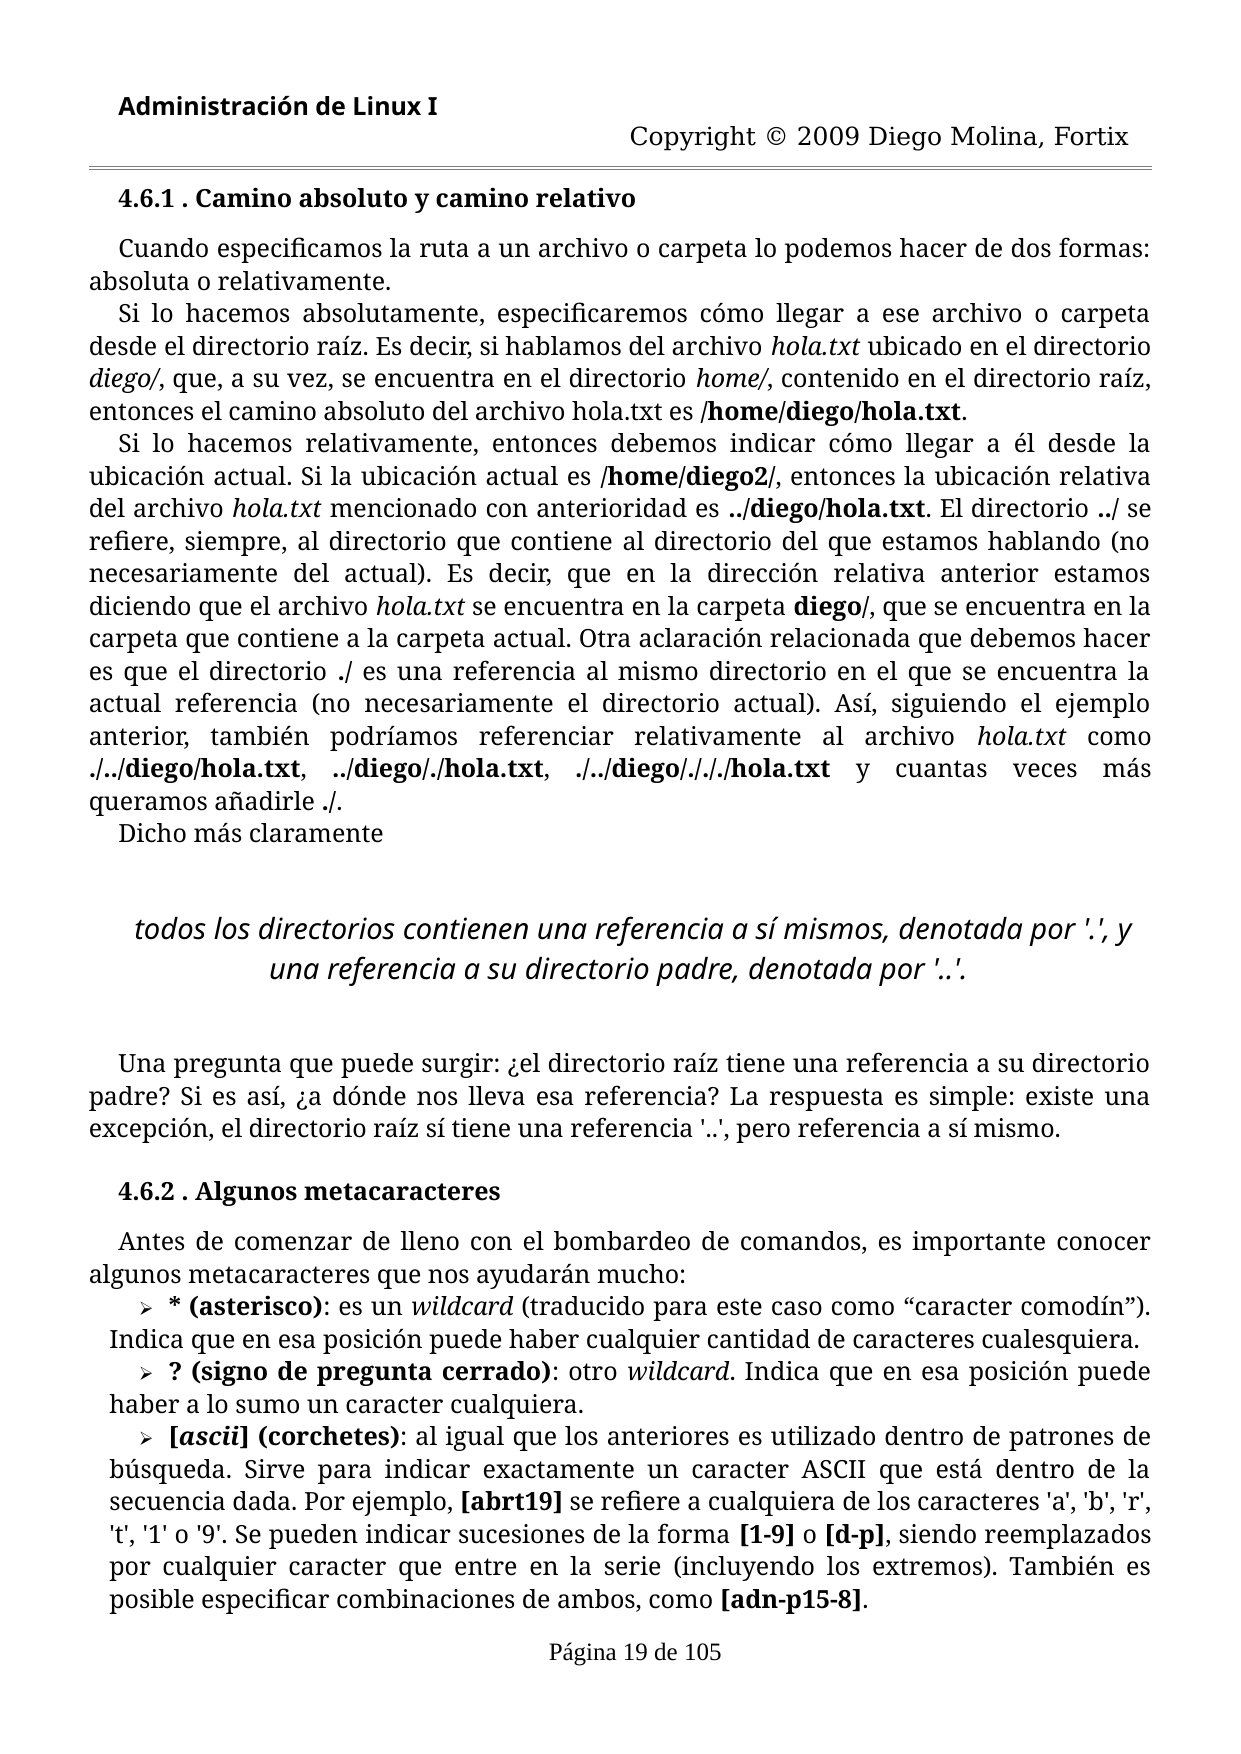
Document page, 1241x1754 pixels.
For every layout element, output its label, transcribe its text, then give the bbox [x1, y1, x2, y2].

subtitle Camino absoluto y camino relativo [88, 181, 1152, 215]
text Si lo hacemos absolutamente, especificaremos cómo llegar a ese archivo o carpeta desde el directorio raíz. Es decir, si hablamos del archivo hola.txt ubicado en el directorio diego/, que, a su vez, se encuentra en el directorio home/, contenido en el directorio raíz, entonces el camino absoluto del archivo hola.txt es /home/diego/hola.txt. [88, 297, 1152, 427]
text Dicho más claramente [88, 817, 1152, 849]
subtitle Algunos metacaracteres [88, 1174, 1152, 1208]
list [ascii] (corchetes): al igual que los anteriores es utilizado dentro de patrones de búsqueda. Sirve para indicar exactamente un caracter ASCII que está dentro de la secuencia dada. Por ejemplo, [abrt19] se refiere a cualquiera de los caracteres 'a', 'b', 'r', 't', '1' o '9'. Se pueden indicar sucesiones de la forma [1-9] o [d-p], siendo reemplazados por cualquier caracter que entre en la serie (incluyendo los extremos). También es posible especificar combinaciones de ambos, como [adn-p15-8]. [88, 1420, 1152, 1615]
text Cuando especificamos la ruta a un archivo o carpeta lo podemos hacer de dos formas: absoluta o relativamente. [88, 232, 1152, 297]
list ? (signo de pregunta cerrado): otro wildcard. Indica que en esa posición puede haber a lo sumo un caracter cualquiera. [88, 1355, 1152, 1420]
text Si lo hacemos relativamente, entonces debemos indicar cómo llegar a él desde la ubicación actual. Si la ubicación actual es /home/diego2/, entonces la ubicación relativa del archivo hola.txt mencionado con anterioridad es ../diego/hola.txt. El directorio ../ se refiere, siempre, al directorio que contiene al directorio del que estamos hablando (no necesariamente del actual). Es decir, que en la dirección relativa anterior estamos diciendo que el archivo hola.txt se encuentra en la carpeta diego/, que se encuentra en la carpeta que contiene a la carpeta actual. Otra aclaración relacionada que debemos hacer es que el directorio ./ es una referencia al mismo directorio en el que se encuentra la actual referencia (no necesariamente el directorio actual). Así, siguiendo el ejemplo anterior, también podríamos referenciar relativamente al archivo hola.txt como ./../diego/hola.txt, ../diego/./hola.txt, ./../diego/./././hola.txt y cuantas veces más queramos añadirle ./. [88, 427, 1152, 817]
text Antes de comenzar de lleno con el bombardeo de comandos, es importante conocer algunos metacaracteres que nos ayudarán mucho: [88, 1225, 1152, 1290]
list * (asterisco): es un wildcard (traducido para este caso como “caracter comodín”). Indica que en esa posición puede haber cualquier cantidad de caracteres cualesquiera. [88, 1290, 1152, 1355]
text todos los directorios contienen una referencia a sí mismos, denotada por '.', y una referencia a su directorio padre, denotada por '..'. [88, 908, 1152, 988]
text Una pregunta que puede surgir: ¿el directorio raíz tiene una referencia a su directorio padre? Si es así, ¿a dónde nos lleva esa referencia? La respuesta es simple: existe una excepción, el directorio raíz sí tiene una referencia '..', pero referencia a sí mismo. [88, 1047, 1152, 1144]
